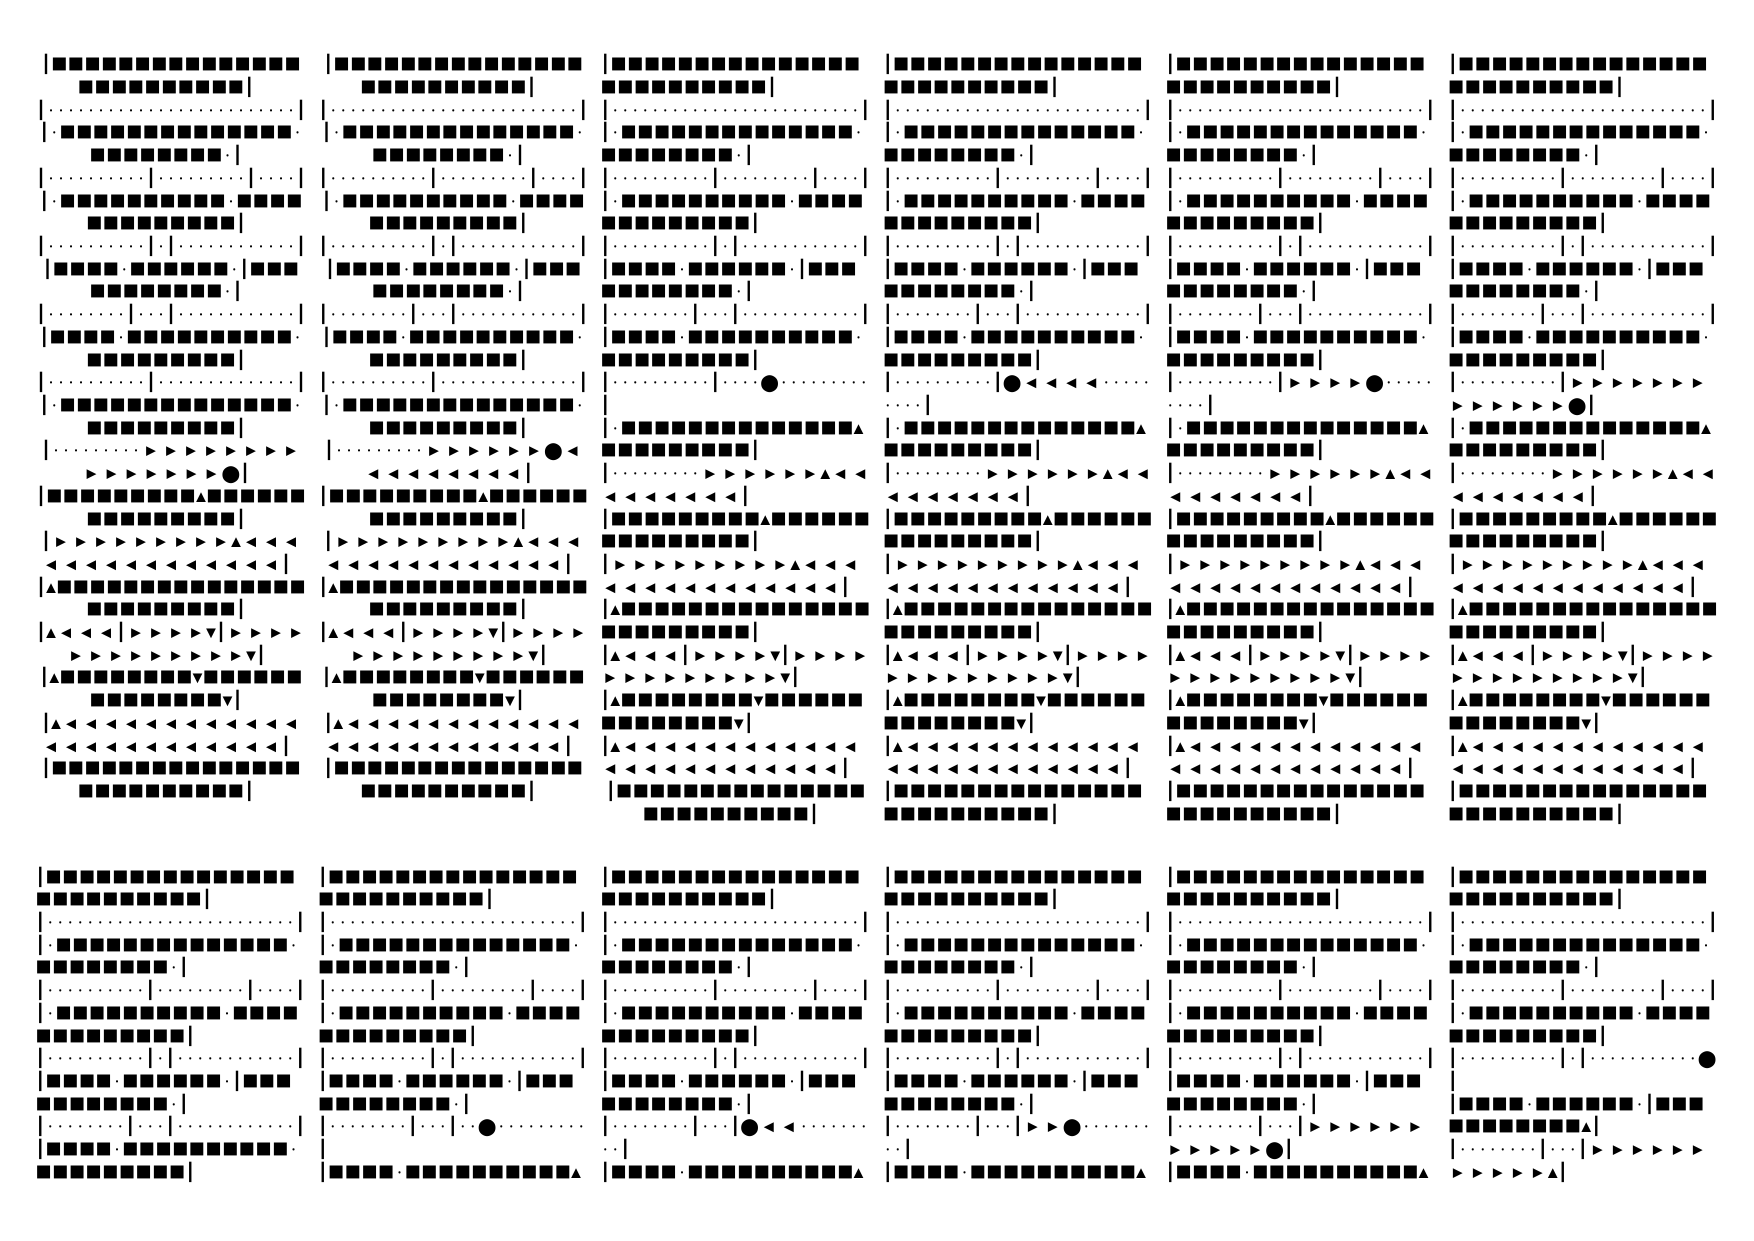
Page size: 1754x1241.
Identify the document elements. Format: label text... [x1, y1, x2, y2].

table_header ┃⬛⬛⬛⬛⬛⬛⬛⬛⬛⬛⬛⬛⬛⬛⬛⬛⬛⬛⬛⬛⬛⬛⬛⬛⬛┃ ┃∙∙∙∙∙∙∙∙∙∙∙∙∙∙∙∙∙∙∙∙∙∙∙∙∙┃ ┃∙⬛⬛⬛⬛⬛⬛⬛⬛⬛⬛⬛⬛⬛⬛∙⬛⬛⬛⬛⬛⬛⬛⬛∙┃ ┃∙∙∙∙∙∙∙∙∙∙┃∙∙∙∙∙∙∙∙∙┃∙∙∙∙┃ ┃∙⬛⬛⬛⬛⬛⬛⬛⬛⬛⬛∙⬛⬛⬛⬛⬛⬛⬛⬛⬛⬛⬛⬛⬛┃ ┃∙∙∙∙∙∙∙∙∙∙┃∙┃∙∙∙∙∙∙∙∙∙∙∙∙┃ ┃⬛⬛⬛⬛∙⬛⬛⬛⬛⬛⬛∙┃⬛⬛⬛⬛⬛⬛⬛⬛⬛⬛⬛∙┃ ┃∙∙∙∙∙∙∙∙┃∙∙∙┃∙∙∙∙∙∙∙∙∙∙∙∙┃ ┃⬛⬛⬛⬛∙⬛⬛⬛⬛⬛⬛⬛⬛⬛⬛∙⬛⬛⬛⬛⬛⬛⬛⬛⬛┃ [30, 860, 312, 1189]
table_header ┃⬛⬛⬛⬛⬛⬛⬛⬛⬛⬛⬛⬛⬛⬛⬛⬛⬛⬛⬛⬛⬛⬛⬛⬛⬛┃ ┃∙∙∙∙∙∙∙∙∙∙∙∙∙∙∙∙∙∙∙∙∙∙∙∙∙┃ ┃∙⬛⬛⬛⬛⬛⬛⬛⬛⬛⬛⬛⬛⬛⬛∙⬛⬛⬛⬛⬛⬛⬛⬛∙┃ ┃∙∙∙∙∙∙∙∙∙∙┃∙∙∙∙∙∙∙∙∙┃∙∙∙∙┃ ┃∙⬛⬛⬛⬛⬛⬛⬛⬛⬛⬛∙⬛⬛⬛⬛⬛⬛⬛⬛⬛⬛⬛⬛⬛┃ ┃∙∙∙∙∙∙∙∙∙∙┃∙┃∙∙∙∙∙∙∙∙∙∙∙∙┃ ┃⬛⬛⬛⬛∙⬛⬛⬛⬛⬛⬛∙┃⬛⬛⬛⬛⬛⬛⬛⬛⬛⬛⬛∙┃ ┃∙∙∙∙∙∙∙∙┃∙∙∙┃∙∙∙∙∙∙∙∙∙∙∙∙┃ ┃⬛⬛⬛⬛∙⬛⬛⬛⬛⬛⬛⬛⬛⬛⬛∙⬛⬛⬛⬛⬛⬛⬛⬛⬛┃ ┃∙∙∙∙∙∙∙∙∙∙┃∙∙∙∙∙∙∙∙∙∙∙∙∙∙┃ ┃∙⬛⬛⬛⬛⬛⬛⬛⬛⬛⬛⬛⬛⬛⬛∙⬛⬛⬛⬛⬛⬛⬛⬛⬛┃ ┃∙∙∙∙∙∙∙∙∙▶▶▶▶▶▶▶▶▶▶▶▶▶▶▶⬤┃ ┃⬛⬛⬛⬛⬛⬛⬛⬛⬛▲⬛⬛⬛⬛⬛⬛⬛⬛⬛⬛⬛⬛⬛⬛⬛┃ ┃▶▶▶▶▶▶▶▶▶▲◀◀◀◀◀◀◀◀◀◀◀◀◀◀◀┃ ┃▲⬛⬛⬛⬛⬛⬛⬛⬛⬛⬛⬛⬛⬛⬛⬛⬛⬛⬛⬛⬛⬛⬛⬛⬛┃ ┃▲◀◀◀┃▶▶▶▶▼┃▶▶▶▶▶▶▶▶▶▶▶▶▶▼┃ ┃▲⬛⬛⬛⬛⬛⬛⬛⬛▼⬛⬛⬛⬛⬛⬛⬛⬛⬛⬛⬛⬛⬛⬛▼┃ ┃▲◀◀◀◀◀◀◀◀◀◀◀◀◀◀◀◀◀◀◀◀◀◀◀◀┃ ┃⬛⬛⬛⬛⬛⬛⬛⬛⬛⬛⬛⬛⬛⬛⬛⬛⬛⬛⬛⬛⬛⬛⬛⬛⬛┃ [30, 47, 312, 831]
table_header ┃⬛⬛⬛⬛⬛⬛⬛⬛⬛⬛⬛⬛⬛⬛⬛⬛⬛⬛⬛⬛⬛⬛⬛⬛⬛┃ ┃∙∙∙∙∙∙∙∙∙∙∙∙∙∙∙∙∙∙∙∙∙∙∙∙∙┃ ┃∙⬛⬛⬛⬛⬛⬛⬛⬛⬛⬛⬛⬛⬛⬛∙⬛⬛⬛⬛⬛⬛⬛⬛∙┃ ┃∙∙∙∙∙∙∙∙∙∙┃∙∙∙∙∙∙∙∙∙┃∙∙∙∙┃ ┃∙⬛⬛⬛⬛⬛⬛⬛⬛⬛⬛∙⬛⬛⬛⬛⬛⬛⬛⬛⬛⬛⬛⬛⬛┃ ┃∙∙∙∙∙∙∙∙∙∙┃∙┃∙∙∙∙∙∙∙∙∙∙∙∙┃ ┃⬛⬛⬛⬛∙⬛⬛⬛⬛⬛⬛∙┃⬛⬛⬛⬛⬛⬛⬛⬛⬛⬛⬛∙┃ ┃∙∙∙∙∙∙∙∙┃∙∙∙┃⬤◀◀∙∙∙∙∙∙∙∙∙┃ ┃⬛⬛⬛⬛∙⬛⬛⬛⬛⬛⬛⬛⬛⬛⬛▲ [594, 860, 877, 1189]
table_header ┃⬛⬛⬛⬛⬛⬛⬛⬛⬛⬛⬛⬛⬛⬛⬛⬛⬛⬛⬛⬛⬛⬛⬛⬛⬛┃ ┃∙∙∙∙∙∙∙∙∙∙∙∙∙∙∙∙∙∙∙∙∙∙∙∙∙┃ ┃∙⬛⬛⬛⬛⬛⬛⬛⬛⬛⬛⬛⬛⬛⬛∙⬛⬛⬛⬛⬛⬛⬛⬛∙┃ ┃∙∙∙∙∙∙∙∙∙∙┃∙∙∙∙∙∙∙∙∙┃∙∙∙∙┃ ┃∙⬛⬛⬛⬛⬛⬛⬛⬛⬛⬛∙⬛⬛⬛⬛⬛⬛⬛⬛⬛⬛⬛⬛⬛┃ ┃∙∙∙∙∙∙∙∙∙∙┃∙┃∙∙∙∙∙∙∙∙∙∙∙∙┃ ┃⬛⬛⬛⬛∙⬛⬛⬛⬛⬛⬛∙┃⬛⬛⬛⬛⬛⬛⬛⬛⬛⬛⬛∙┃ ┃∙∙∙∙∙∙∙∙┃∙∙∙┃▶▶⬤∙∙∙∙∙∙∙∙∙┃ ┃⬛⬛⬛⬛∙⬛⬛⬛⬛⬛⬛⬛⬛⬛⬛▲ [877, 860, 1159, 1189]
table_header ┃⬛⬛⬛⬛⬛⬛⬛⬛⬛⬛⬛⬛⬛⬛⬛⬛⬛⬛⬛⬛⬛⬛⬛⬛⬛┃ ┃∙∙∙∙∙∙∙∙∙∙∙∙∙∙∙∙∙∙∙∙∙∙∙∙∙┃ ┃∙⬛⬛⬛⬛⬛⬛⬛⬛⬛⬛⬛⬛⬛⬛∙⬛⬛⬛⬛⬛⬛⬛⬛∙┃ ┃∙∙∙∙∙∙∙∙∙∙┃∙∙∙∙∙∙∙∙∙┃∙∙∙∙┃ ┃∙⬛⬛⬛⬛⬛⬛⬛⬛⬛⬛∙⬛⬛⬛⬛⬛⬛⬛⬛⬛⬛⬛⬛⬛┃ ┃∙∙∙∙∙∙∙∙∙∙┃∙┃∙∙∙∙∙∙∙∙∙∙∙∙┃ ┃⬛⬛⬛⬛∙⬛⬛⬛⬛⬛⬛∙┃⬛⬛⬛⬛⬛⬛⬛⬛⬛⬛⬛∙┃ ┃∙∙∙∙∙∙∙∙┃∙∙∙┃▶▶▶▶▶▶▶▶▶▶▶⬤┃ ┃⬛⬛⬛⬛∙⬛⬛⬛⬛⬛⬛⬛⬛⬛⬛▲ [1159, 860, 1442, 1189]
table_header ┃⬛⬛⬛⬛⬛⬛⬛⬛⬛⬛⬛⬛⬛⬛⬛⬛⬛⬛⬛⬛⬛⬛⬛⬛⬛┃ ┃∙∙∙∙∙∙∙∙∙∙∙∙∙∙∙∙∙∙∙∙∙∙∙∙∙┃ ┃∙⬛⬛⬛⬛⬛⬛⬛⬛⬛⬛⬛⬛⬛⬛∙⬛⬛⬛⬛⬛⬛⬛⬛∙┃ ┃∙∙∙∙∙∙∙∙∙∙┃∙∙∙∙∙∙∙∙∙┃∙∙∙∙┃ ┃∙⬛⬛⬛⬛⬛⬛⬛⬛⬛⬛∙⬛⬛⬛⬛⬛⬛⬛⬛⬛⬛⬛⬛⬛┃ ┃∙∙∙∙∙∙∙∙∙∙┃∙┃∙∙∙∙∙∙∙∙∙∙∙∙┃ ┃⬛⬛⬛⬛∙⬛⬛⬛⬛⬛⬛∙┃⬛⬛⬛⬛⬛⬛⬛⬛⬛⬛⬛∙┃ ┃∙∙∙∙∙∙∙∙┃∙∙∙┃∙∙∙∙∙∙∙∙∙∙∙∙┃ ┃⬛⬛⬛⬛∙⬛⬛⬛⬛⬛⬛⬛⬛⬛⬛∙⬛⬛⬛⬛⬛⬛⬛⬛⬛┃ ┃∙∙∙∙∙∙∙∙∙∙┃⬤◀◀◀◀∙∙∙∙∙∙∙∙∙┃ ┃∙⬛⬛⬛⬛⬛⬛⬛⬛⬛⬛⬛⬛⬛⬛▲⬛⬛⬛⬛⬛⬛⬛⬛⬛┃ ┃∙∙∙∙∙∙∙∙∙▶▶▶▶▶▶▲◀◀◀◀◀◀◀◀◀┃ ┃⬛⬛⬛⬛⬛⬛⬛⬛⬛▲⬛⬛⬛⬛⬛⬛⬛⬛⬛⬛⬛⬛⬛⬛⬛┃ ┃▶▶▶▶▶▶▶▶▶▲◀◀◀◀◀◀◀◀◀◀◀◀◀◀◀┃ ┃▲⬛⬛⬛⬛⬛⬛⬛⬛⬛⬛⬛⬛⬛⬛⬛⬛⬛⬛⬛⬛⬛⬛⬛⬛┃ ┃▲◀◀◀┃▶▶▶▶▼┃▶▶▶▶▶▶▶▶▶▶▶▶▶▼┃ ┃▲⬛⬛⬛⬛⬛⬛⬛⬛▼⬛⬛⬛⬛⬛⬛⬛⬛⬛⬛⬛⬛⬛⬛▼┃ ┃▲◀◀◀◀◀◀◀◀◀◀◀◀◀◀◀◀◀◀◀◀◀◀◀◀┃ ┃⬛⬛⬛⬛⬛⬛⬛⬛⬛⬛⬛⬛⬛⬛⬛⬛⬛⬛⬛⬛⬛⬛⬛⬛⬛┃ [877, 47, 1159, 831]
table_header ┃⬛⬛⬛⬛⬛⬛⬛⬛⬛⬛⬛⬛⬛⬛⬛⬛⬛⬛⬛⬛⬛⬛⬛⬛⬛┃ ┃∙∙∙∙∙∙∙∙∙∙∙∙∙∙∙∙∙∙∙∙∙∙∙∙∙┃ ┃∙⬛⬛⬛⬛⬛⬛⬛⬛⬛⬛⬛⬛⬛⬛∙⬛⬛⬛⬛⬛⬛⬛⬛∙┃ ┃∙∙∙∙∙∙∙∙∙∙┃∙∙∙∙∙∙∙∙∙┃∙∙∙∙┃ ┃∙⬛⬛⬛⬛⬛⬛⬛⬛⬛⬛∙⬛⬛⬛⬛⬛⬛⬛⬛⬛⬛⬛⬛⬛┃ ┃∙∙∙∙∙∙∙∙∙∙┃∙┃∙∙∙∙∙∙∙∙∙∙∙∙┃ ┃⬛⬛⬛⬛∙⬛⬛⬛⬛⬛⬛∙┃⬛⬛⬛⬛⬛⬛⬛⬛⬛⬛⬛∙┃ ┃∙∙∙∙∙∙∙∙┃∙∙∙┃∙∙∙∙∙∙∙∙∙∙∙∙┃ ┃⬛⬛⬛⬛∙⬛⬛⬛⬛⬛⬛⬛⬛⬛⬛∙⬛⬛⬛⬛⬛⬛⬛⬛⬛┃ ┃∙∙∙∙∙∙∙∙∙∙┃∙∙∙∙∙∙∙∙∙∙∙∙∙∙┃ ┃∙⬛⬛⬛⬛⬛⬛⬛⬛⬛⬛⬛⬛⬛⬛∙⬛⬛⬛⬛⬛⬛⬛⬛⬛┃ ┃∙∙∙∙∙∙∙∙∙▶▶▶▶▶▶⬤◀◀◀◀◀◀◀◀◀┃ ┃⬛⬛⬛⬛⬛⬛⬛⬛⬛▲⬛⬛⬛⬛⬛⬛⬛⬛⬛⬛⬛⬛⬛⬛⬛┃ ┃▶▶▶▶▶▶▶▶▶▲◀◀◀◀◀◀◀◀◀◀◀◀◀◀◀┃ ┃▲⬛⬛⬛⬛⬛⬛⬛⬛⬛⬛⬛⬛⬛⬛⬛⬛⬛⬛⬛⬛⬛⬛⬛⬛┃ ┃▲◀◀◀┃▶▶▶▶▼┃▶▶▶▶▶▶▶▶▶▶▶▶▶▼┃ ┃▲⬛⬛⬛⬛⬛⬛⬛⬛▼⬛⬛⬛⬛⬛⬛⬛⬛⬛⬛⬛⬛⬛⬛▼┃ ┃▲◀◀◀◀◀◀◀◀◀◀◀◀◀◀◀◀◀◀◀◀◀◀◀◀┃ ┃⬛⬛⬛⬛⬛⬛⬛⬛⬛⬛⬛⬛⬛⬛⬛⬛⬛⬛⬛⬛⬛⬛⬛⬛⬛┃ [312, 47, 594, 831]
table_header ┃⬛⬛⬛⬛⬛⬛⬛⬛⬛⬛⬛⬛⬛⬛⬛⬛⬛⬛⬛⬛⬛⬛⬛⬛⬛┃ ┃∙∙∙∙∙∙∙∙∙∙∙∙∙∙∙∙∙∙∙∙∙∙∙∙∙┃ ┃∙⬛⬛⬛⬛⬛⬛⬛⬛⬛⬛⬛⬛⬛⬛∙⬛⬛⬛⬛⬛⬛⬛⬛∙┃ ┃∙∙∙∙∙∙∙∙∙∙┃∙∙∙∙∙∙∙∙∙┃∙∙∙∙┃ ┃∙⬛⬛⬛⬛⬛⬛⬛⬛⬛⬛∙⬛⬛⬛⬛⬛⬛⬛⬛⬛⬛⬛⬛⬛┃ ┃∙∙∙∙∙∙∙∙∙∙┃∙┃∙∙∙∙∙∙∙∙∙∙∙∙┃ ┃⬛⬛⬛⬛∙⬛⬛⬛⬛⬛⬛∙┃⬛⬛⬛⬛⬛⬛⬛⬛⬛⬛⬛∙┃ ┃∙∙∙∙∙∙∙∙┃∙∙∙┃∙∙∙∙∙∙∙∙∙∙∙∙┃ ┃⬛⬛⬛⬛∙⬛⬛⬛⬛⬛⬛⬛⬛⬛⬛∙⬛⬛⬛⬛⬛⬛⬛⬛⬛┃ ┃∙∙∙∙∙∙∙∙∙∙┃∙∙∙∙⬤∙∙∙∙∙∙∙∙∙┃ ┃∙⬛⬛⬛⬛⬛⬛⬛⬛⬛⬛⬛⬛⬛⬛▲⬛⬛⬛⬛⬛⬛⬛⬛⬛┃ ┃∙∙∙∙∙∙∙∙∙▶▶▶▶▶▶▲◀◀◀◀◀◀◀◀◀┃ ┃⬛⬛⬛⬛⬛⬛⬛⬛⬛▲⬛⬛⬛⬛⬛⬛⬛⬛⬛⬛⬛⬛⬛⬛⬛┃ ┃▶▶▶▶▶▶▶▶▶▲◀◀◀◀◀◀◀◀◀◀◀◀◀◀◀┃ ┃▲⬛⬛⬛⬛⬛⬛⬛⬛⬛⬛⬛⬛⬛⬛⬛⬛⬛⬛⬛⬛⬛⬛⬛⬛┃ ┃▲◀◀◀┃▶▶▶▶▼┃▶▶▶▶▶▶▶▶▶▶▶▶▶▼┃ ┃▲⬛⬛⬛⬛⬛⬛⬛⬛▼⬛⬛⬛⬛⬛⬛⬛⬛⬛⬛⬛⬛⬛⬛▼┃ ┃▲◀◀◀◀◀◀◀◀◀◀◀◀◀◀◀◀◀◀◀◀◀◀◀◀┃ ┃⬛⬛⬛⬛⬛⬛⬛⬛⬛⬛⬛⬛⬛⬛⬛⬛⬛⬛⬛⬛⬛⬛⬛⬛⬛┃ [594, 47, 877, 831]
table_header ┃⬛⬛⬛⬛⬛⬛⬛⬛⬛⬛⬛⬛⬛⬛⬛⬛⬛⬛⬛⬛⬛⬛⬛⬛⬛┃ ┃∙∙∙∙∙∙∙∙∙∙∙∙∙∙∙∙∙∙∙∙∙∙∙∙∙┃ ┃∙⬛⬛⬛⬛⬛⬛⬛⬛⬛⬛⬛⬛⬛⬛∙⬛⬛⬛⬛⬛⬛⬛⬛∙┃ ┃∙∙∙∙∙∙∙∙∙∙┃∙∙∙∙∙∙∙∙∙┃∙∙∙∙┃ ┃∙⬛⬛⬛⬛⬛⬛⬛⬛⬛⬛∙⬛⬛⬛⬛⬛⬛⬛⬛⬛⬛⬛⬛⬛┃ ┃∙∙∙∙∙∙∙∙∙∙┃∙┃∙∙∙∙∙∙∙∙∙∙∙∙┃ ┃⬛⬛⬛⬛∙⬛⬛⬛⬛⬛⬛∙┃⬛⬛⬛⬛⬛⬛⬛⬛⬛⬛⬛∙┃ ┃∙∙∙∙∙∙∙∙┃∙∙∙┃∙∙∙∙∙∙∙∙∙∙∙∙┃ ┃⬛⬛⬛⬛∙⬛⬛⬛⬛⬛⬛⬛⬛⬛⬛∙⬛⬛⬛⬛⬛⬛⬛⬛⬛┃ ┃∙∙∙∙∙∙∙∙∙∙┃▶▶▶▶⬤∙∙∙∙∙∙∙∙∙┃ ┃∙⬛⬛⬛⬛⬛⬛⬛⬛⬛⬛⬛⬛⬛⬛▲⬛⬛⬛⬛⬛⬛⬛⬛⬛┃ ┃∙∙∙∙∙∙∙∙∙▶▶▶▶▶▶▲◀◀◀◀◀◀◀◀◀┃ ┃⬛⬛⬛⬛⬛⬛⬛⬛⬛▲⬛⬛⬛⬛⬛⬛⬛⬛⬛⬛⬛⬛⬛⬛⬛┃ ┃▶▶▶▶▶▶▶▶▶▲◀◀◀◀◀◀◀◀◀◀◀◀◀◀◀┃ ┃▲⬛⬛⬛⬛⬛⬛⬛⬛⬛⬛⬛⬛⬛⬛⬛⬛⬛⬛⬛⬛⬛⬛⬛⬛┃ ┃▲◀◀◀┃▶▶▶▶▼┃▶▶▶▶▶▶▶▶▶▶▶▶▶▼┃ ┃▲⬛⬛⬛⬛⬛⬛⬛⬛▼⬛⬛⬛⬛⬛⬛⬛⬛⬛⬛⬛⬛⬛⬛▼┃ ┃▲◀◀◀◀◀◀◀◀◀◀◀◀◀◀◀◀◀◀◀◀◀◀◀◀┃ ┃⬛⬛⬛⬛⬛⬛⬛⬛⬛⬛⬛⬛⬛⬛⬛⬛⬛⬛⬛⬛⬛⬛⬛⬛⬛┃ [1159, 47, 1442, 831]
table_header ┃⬛⬛⬛⬛⬛⬛⬛⬛⬛⬛⬛⬛⬛⬛⬛⬛⬛⬛⬛⬛⬛⬛⬛⬛⬛┃ ┃∙∙∙∙∙∙∙∙∙∙∙∙∙∙∙∙∙∙∙∙∙∙∙∙∙┃ ┃∙⬛⬛⬛⬛⬛⬛⬛⬛⬛⬛⬛⬛⬛⬛∙⬛⬛⬛⬛⬛⬛⬛⬛∙┃ ┃∙∙∙∙∙∙∙∙∙∙┃∙∙∙∙∙∙∙∙∙┃∙∙∙∙┃ ┃∙⬛⬛⬛⬛⬛⬛⬛⬛⬛⬛∙⬛⬛⬛⬛⬛⬛⬛⬛⬛⬛⬛⬛⬛┃ ┃∙∙∙∙∙∙∙∙∙∙┃∙┃∙∙∙∙∙∙∙∙∙∙∙∙┃ ┃⬛⬛⬛⬛∙⬛⬛⬛⬛⬛⬛∙┃⬛⬛⬛⬛⬛⬛⬛⬛⬛⬛⬛∙┃ ┃∙∙∙∙∙∙∙∙┃∙∙∙┃∙∙∙∙∙∙∙∙∙∙∙∙┃ ┃⬛⬛⬛⬛∙⬛⬛⬛⬛⬛⬛⬛⬛⬛⬛∙⬛⬛⬛⬛⬛⬛⬛⬛⬛┃ ┃∙∙∙∙∙∙∙∙∙∙┃▶▶▶▶▶▶▶▶▶▶▶▶▶⬤┃ ┃∙⬛⬛⬛⬛⬛⬛⬛⬛⬛⬛⬛⬛⬛⬛▲⬛⬛⬛⬛⬛⬛⬛⬛⬛┃ ┃∙∙∙∙∙∙∙∙∙▶▶▶▶▶▶▲◀◀◀◀◀◀◀◀◀┃ ┃⬛⬛⬛⬛⬛⬛⬛⬛⬛▲⬛⬛⬛⬛⬛⬛⬛⬛⬛⬛⬛⬛⬛⬛⬛┃ ┃▶▶▶▶▶▶▶▶▶▲◀◀◀◀◀◀◀◀◀◀◀◀◀◀◀┃ ┃▲⬛⬛⬛⬛⬛⬛⬛⬛⬛⬛⬛⬛⬛⬛⬛⬛⬛⬛⬛⬛⬛⬛⬛⬛┃ ┃▲◀◀◀┃▶▶▶▶▼┃▶▶▶▶▶▶▶▶▶▶▶▶▶▼┃ ┃▲⬛⬛⬛⬛⬛⬛⬛⬛▼⬛⬛⬛⬛⬛⬛⬛⬛⬛⬛⬛⬛⬛⬛▼┃ ┃▲◀◀◀◀◀◀◀◀◀◀◀◀◀◀◀◀◀◀◀◀◀◀◀◀┃ ┃⬛⬛⬛⬛⬛⬛⬛⬛⬛⬛⬛⬛⬛⬛⬛⬛⬛⬛⬛⬛⬛⬛⬛⬛⬛┃ [1442, 47, 1724, 831]
table_header ┃⬛⬛⬛⬛⬛⬛⬛⬛⬛⬛⬛⬛⬛⬛⬛⬛⬛⬛⬛⬛⬛⬛⬛⬛⬛┃ ┃∙∙∙∙∙∙∙∙∙∙∙∙∙∙∙∙∙∙∙∙∙∙∙∙∙┃ ┃∙⬛⬛⬛⬛⬛⬛⬛⬛⬛⬛⬛⬛⬛⬛∙⬛⬛⬛⬛⬛⬛⬛⬛∙┃ ┃∙∙∙∙∙∙∙∙∙∙┃∙∙∙∙∙∙∙∙∙┃∙∙∙∙┃ ┃∙⬛⬛⬛⬛⬛⬛⬛⬛⬛⬛∙⬛⬛⬛⬛⬛⬛⬛⬛⬛⬛⬛⬛⬛┃ ┃∙∙∙∙∙∙∙∙∙∙┃∙┃∙∙∙∙∙∙∙∙∙∙∙⬤┃ ┃⬛⬛⬛⬛∙⬛⬛⬛⬛⬛⬛∙┃⬛⬛⬛⬛⬛⬛⬛⬛⬛⬛⬛▲┃ ┃∙∙∙∙∙∙∙∙┃∙∙∙┃▶▶▶▶▶▶▶▶▶▶▶▲┃ [1442, 860, 1724, 1189]
table_header ┃⬛⬛⬛⬛⬛⬛⬛⬛⬛⬛⬛⬛⬛⬛⬛⬛⬛⬛⬛⬛⬛⬛⬛⬛⬛┃ ┃∙∙∙∙∙∙∙∙∙∙∙∙∙∙∙∙∙∙∙∙∙∙∙∙∙┃ ┃∙⬛⬛⬛⬛⬛⬛⬛⬛⬛⬛⬛⬛⬛⬛∙⬛⬛⬛⬛⬛⬛⬛⬛∙┃ ┃∙∙∙∙∙∙∙∙∙∙┃∙∙∙∙∙∙∙∙∙┃∙∙∙∙┃ ┃∙⬛⬛⬛⬛⬛⬛⬛⬛⬛⬛∙⬛⬛⬛⬛⬛⬛⬛⬛⬛⬛⬛⬛⬛┃ ┃∙∙∙∙∙∙∙∙∙∙┃∙┃∙∙∙∙∙∙∙∙∙∙∙∙┃ ┃⬛⬛⬛⬛∙⬛⬛⬛⬛⬛⬛∙┃⬛⬛⬛⬛⬛⬛⬛⬛⬛⬛⬛∙┃ ┃∙∙∙∙∙∙∙∙┃∙∙∙┃∙∙⬤∙∙∙∙∙∙∙∙∙┃ ┃⬛⬛⬛⬛∙⬛⬛⬛⬛⬛⬛⬛⬛⬛⬛▲ [312, 860, 594, 1189]
